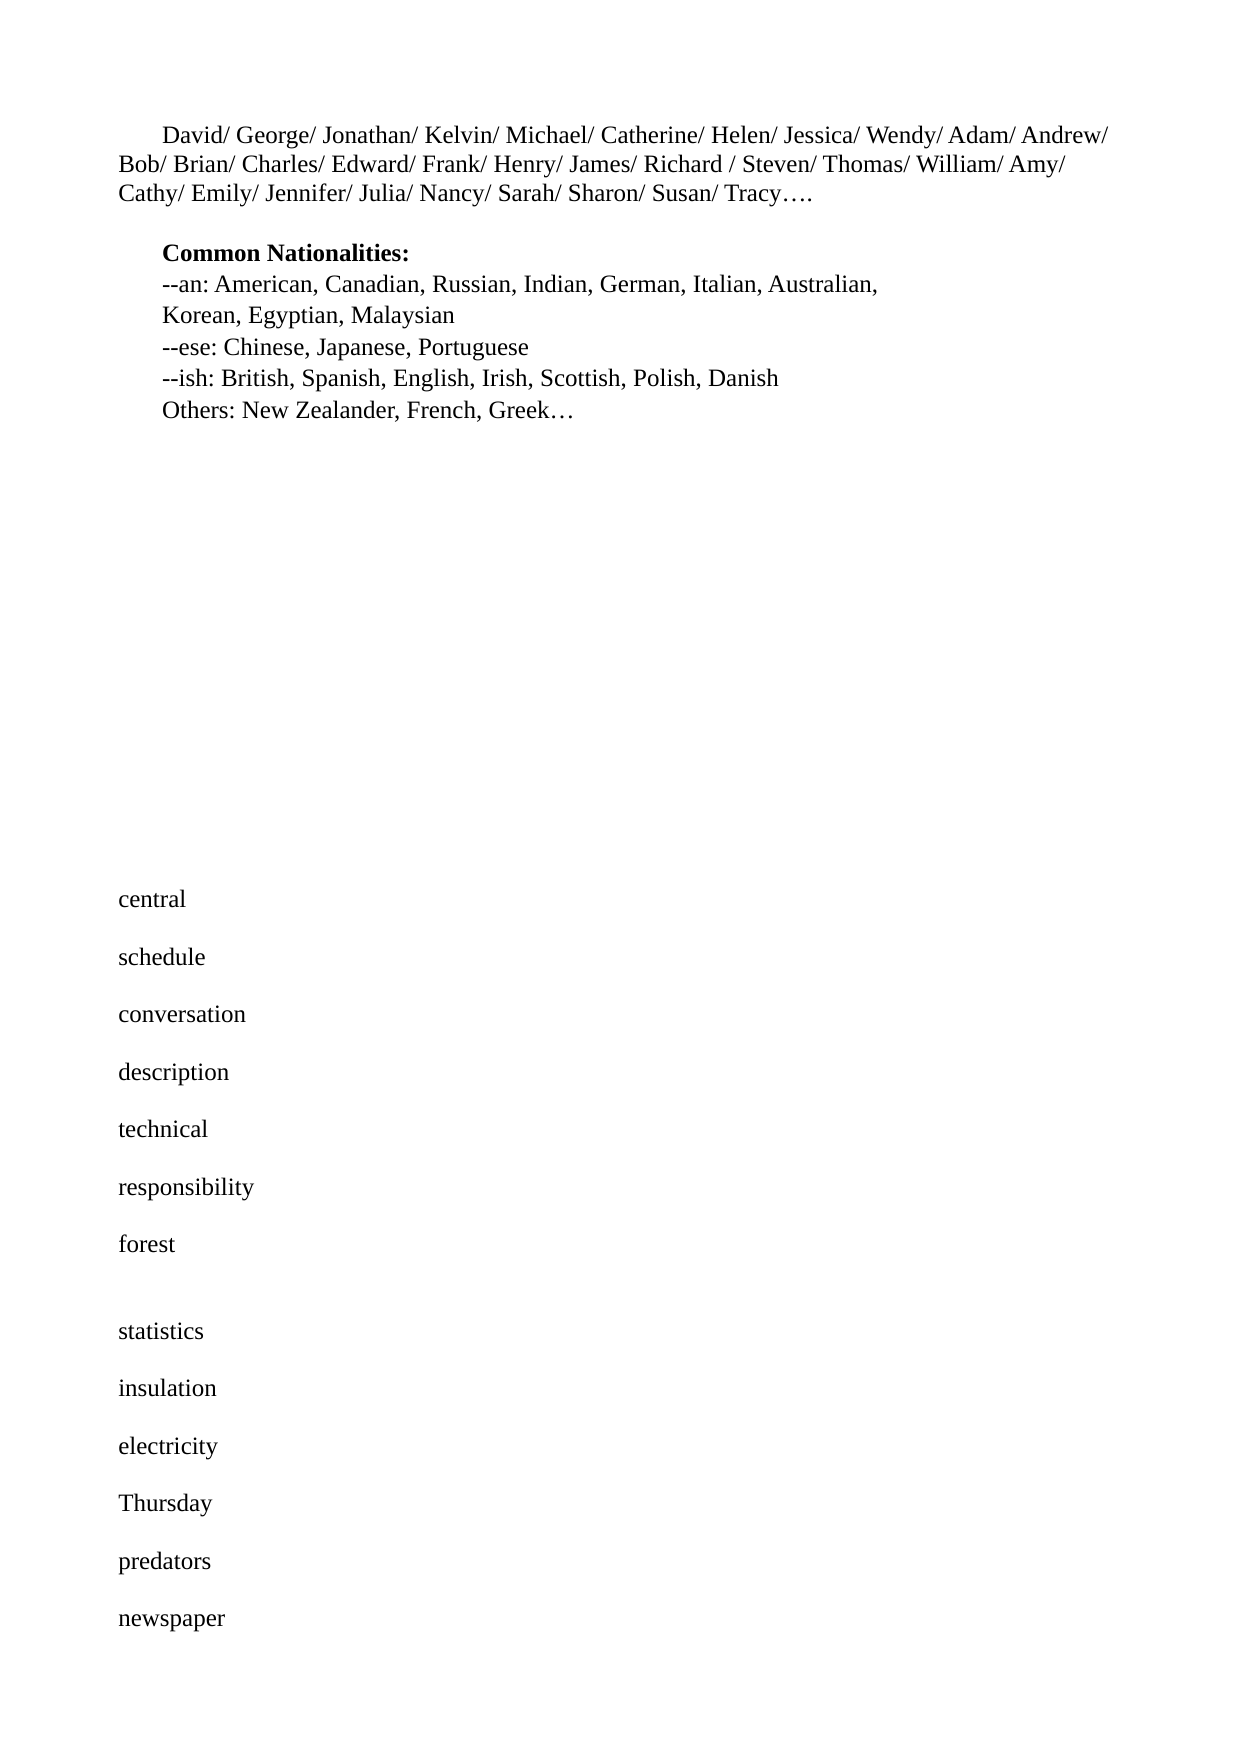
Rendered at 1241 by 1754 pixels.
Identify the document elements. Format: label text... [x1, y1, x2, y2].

text newspaper [118, 1603, 1122, 1632]
text --an: American, Canadian, Russian, Indian, German, Italian, Australian, [118, 267, 1122, 299]
text technical [118, 1114, 1122, 1143]
text --ish: British, Spanish, English, Irish, Scottish, Polish, Danish [118, 362, 1122, 393]
text Thursday [118, 1488, 1122, 1517]
text electricity [118, 1431, 1122, 1459]
text --ese: Chinese, Japanese, Portuguese [118, 330, 1122, 362]
text Korean, Egyptian, Malaysian [118, 299, 1122, 330]
text central [118, 884, 1122, 913]
text description [118, 1057, 1122, 1086]
text Others: New Zealander, French, Greek… [118, 393, 1122, 424]
text predators [118, 1546, 1122, 1574]
text forest [118, 1229, 1122, 1258]
text David/ George/ Jonathan/ Kelvin/ Michael/ Catherine/ Helen/ Jessica/ Wendy/ Adam/ Andrew/ Bob/ Brian/ Charles/ Edward/ Frank/ Henry/ James/ Richard / Steven/ Thomas/ William/ Amy/ Cathy/ Emily/ Jennifer/ Julia/ Nancy/ Sarah/ Sharon/ Susan/ Tracy…. [118, 118, 1122, 207]
text conversation [118, 999, 1122, 1028]
text insulation [118, 1373, 1122, 1402]
text responsibility [118, 1172, 1122, 1201]
text schedule [118, 942, 1122, 971]
text Common Nationalities: [118, 236, 1122, 267]
text statistics [118, 1316, 1122, 1344]
